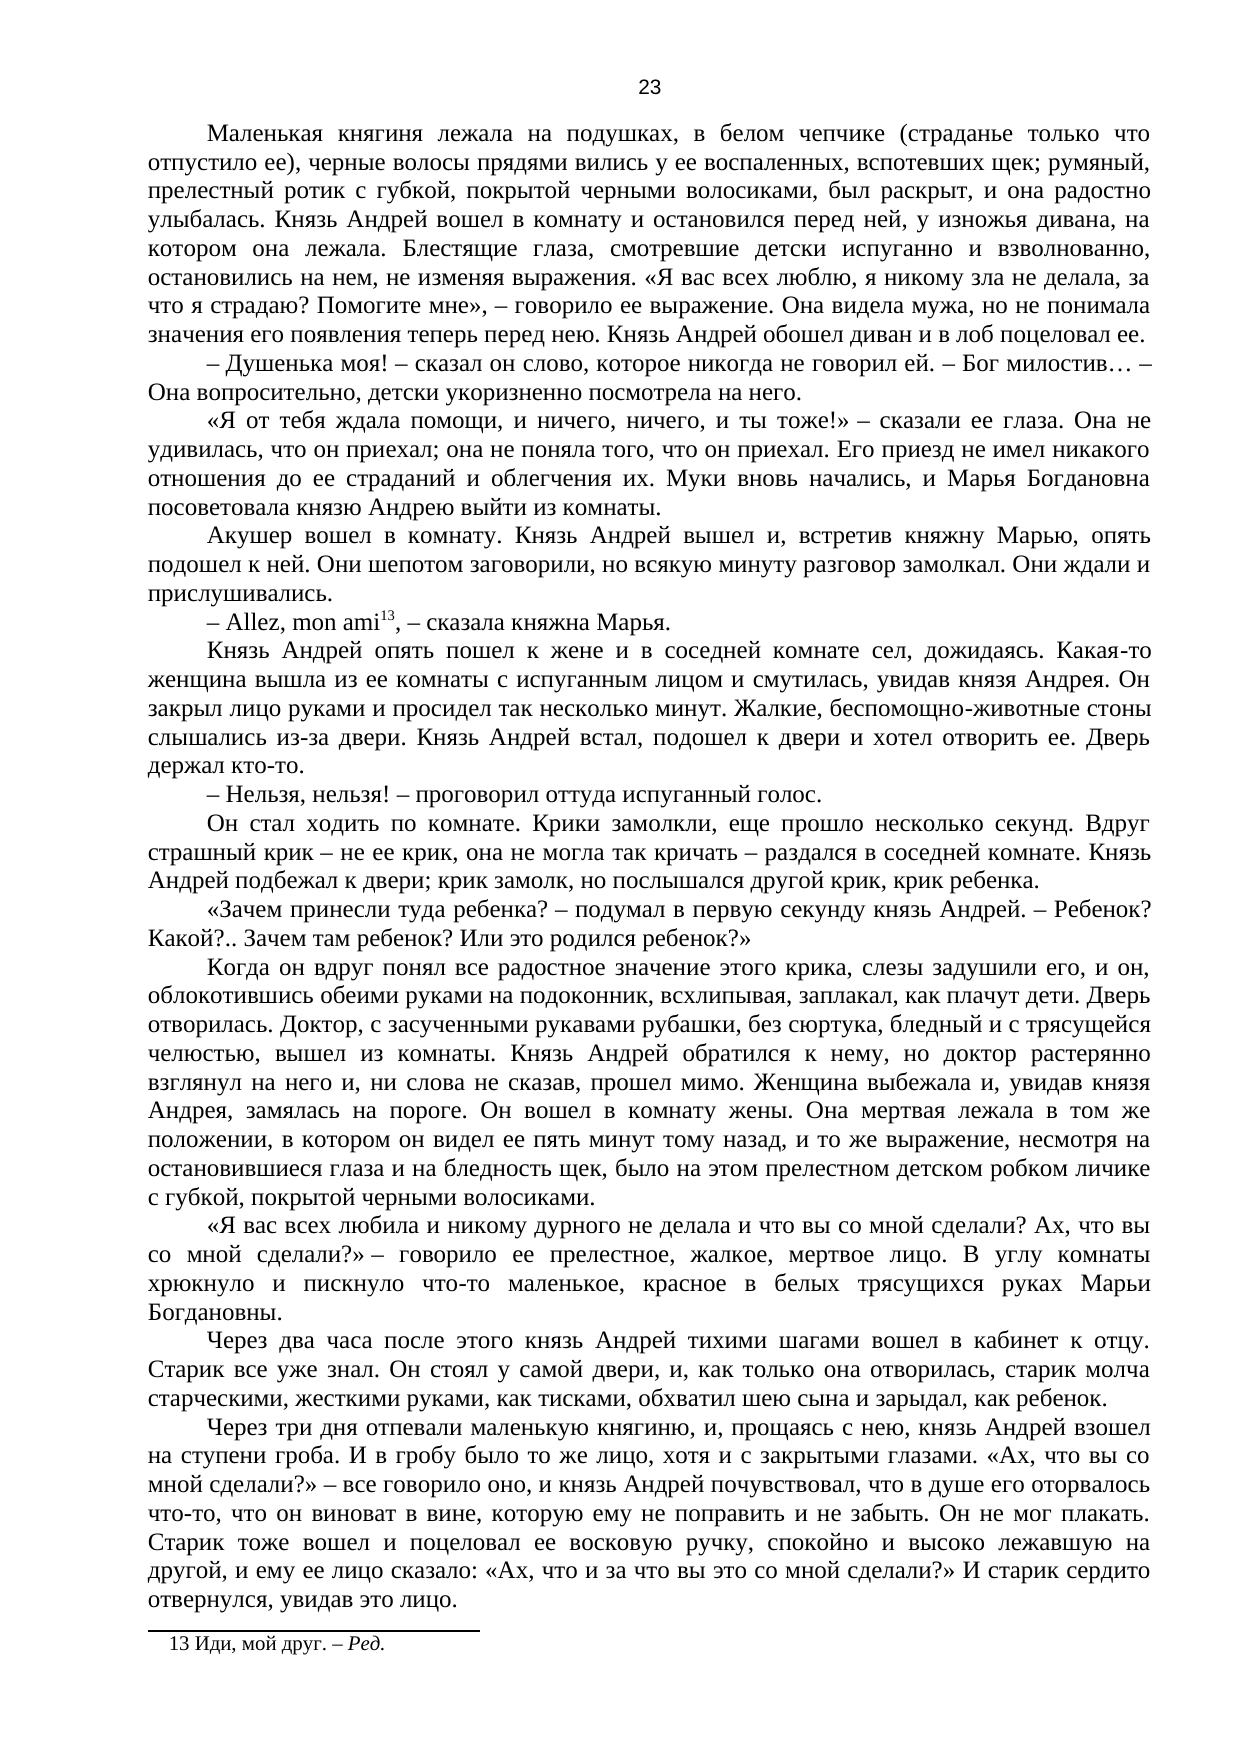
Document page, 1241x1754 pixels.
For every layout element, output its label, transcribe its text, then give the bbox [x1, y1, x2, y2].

text Князь Андрей опять пошел к жене и в соседней комнате сел, дожидаясь. Какая‑то женщина вышла из ее комнаты с испуганным лицом и смутилась, увидав князя Андрея. Он закрыл лицо руками и просидел так несколько минут. Жалкие, беспомощно‑животные стоны слышались из‑за двери. Князь Андрей встал, подошел к двери и хотел отворить ее. Дверь держал кто‑то. [148, 636, 1152, 779]
text «Зачем принесли туда ребенка? – подумал в первую секунду князь Андрей. – Ребенок? Какой?.. Зачем там ребенок? Или это родился ребенок?» [148, 894, 1152, 952]
text Через два часа после этого князь Андрей тихими шагами вошел в кабинет к отцу. Старик все уже знал. Он стоял у самой двери, и, как только она отворилась, старик молча старческими, жесткими руками, как тисками, обхватил шею сына и зарыдал, как ребенок. [148, 1326, 1152, 1412]
text «Я вас всех любила и никому дурного не делала и что вы со мной сделали? Ах, что вы со мной сделали?» – говорило ее прелестное, жалкое, мертвое лицо. В углу комнаты хрюкнуло и пискнуло что‑то маленькое, красное в белых трясущихся руках Марьи Богдановны. [148, 1211, 1152, 1326]
text Он стал ходить по комнате. Крики замолкли, еще прошло несколько секунд. Вдруг страшный крик – не ее крик, она не могла так кричать – раздался в соседней комнате. Князь Андрей подбежал к двери; крик замолк, но послышался другой крик, крик ребенка. [148, 808, 1152, 894]
text Через три дня отпевали маленькую княгиню, и, прощаясь с нею, князь Андрей взошел на ступени гроба. И в гробу было то же лицо, хотя и с закрытыми глазами. «Ах, что вы со мной сделали?» – все говорило оно, и князь Андрей почувствовал, что в душе его оторвалось что‑то, что он виноват в вине, которую ему не поправить и не забыть. Он не мог плакать. Старик тоже вошел и поцеловал ее восковую ручку, спокойно и высоко лежавшую на другой, и ему ее лицо сказало: «Ах, что и за что вы это со мной сделали?» И старик сердито отвернулся, увидав это лицо. [148, 1412, 1152, 1613]
text – Allez, mon ami, – сказала княжна Марья. [148, 607, 1152, 636]
text Маленькая княгиня лежала на подушках, в белом чепчике (страданье только что отпустило ее), черные волосы прядями вились у ее воспаленных, вспотевших щек; румяный, прелестный ротик с губкой, покрытой черными волосиками, был раскрыт, и она радостно улыбалась. Князь Андрей вошел в комнату и остановился перед ней, у изножья дивана, на котором она лежала. Блестящие глаза, смотревшие детски испуганно и взволнованно, остановились на нем, не изменяя выражения. «Я вас всех люблю, я никому зла не делала, за что я страдаю? Помогите мне», – говорило ее выражение. Она видела мужа, но не понимала значения его появления теперь перед нею. Князь Андрей обошел диван и в лоб поцеловал ее. [148, 118, 1152, 348]
text Когда он вдруг понял все радостное значение этого крика, слезы задушили его, и он, облокотившись обеими руками на подоконник, всхлипывая, заплакал, как плачут дети. Дверь отворилась. Доктор, с засученными рукавами рубашки, без сюртука, бледный и с трясущейся челюстью, вышел из комнаты. Князь Андрей обратился к нему, но доктор растерянно взглянул на него и, ни слова не сказав, прошел мимо. Женщина выбежала и, увидав князя Андрея, замялась на пороге. Он вошел в комнату жены. Она мертвая лежала в том же положении, в котором он видел ее пять минут тому назад, и то же выражение, несмотря на остановившиеся глаза и на бледность щек, было на этом прелестном детском робком личике с губкой, покрытой черными волосиками. [148, 952, 1152, 1211]
text Иди, мой друг. – Ред. [148, 1631, 1152, 1655]
text Акушер вошел в комнату. Князь Андрей вышел и, встретив княжну Марью, опять подошел к ней. Они шепотом заговорили, но всякую минуту разговор замолкал. Они ждали и прислушивались. [148, 521, 1152, 607]
text – Душенька моя! – сказал он слово, которое никогда не говорил ей. – Бог милостив… – Она вопросительно, детски укоризненно посмотрела на него. [148, 348, 1152, 406]
text – Нельзя, нельзя! – проговорил оттуда испуганный голос. [148, 779, 1152, 808]
text «Я от тебя ждала помощи, и ничего, ничего, и ты тоже!» – сказали ее глаза. Она не удивилась, что он приехал; она не поняла того, что он приехал. Его приезд не имел никакого отношения до ее страданий и облегчения их. Муки вновь начались, и Марья Богдановна посоветовала князю Андрею выйти из комнаты. [148, 406, 1152, 521]
